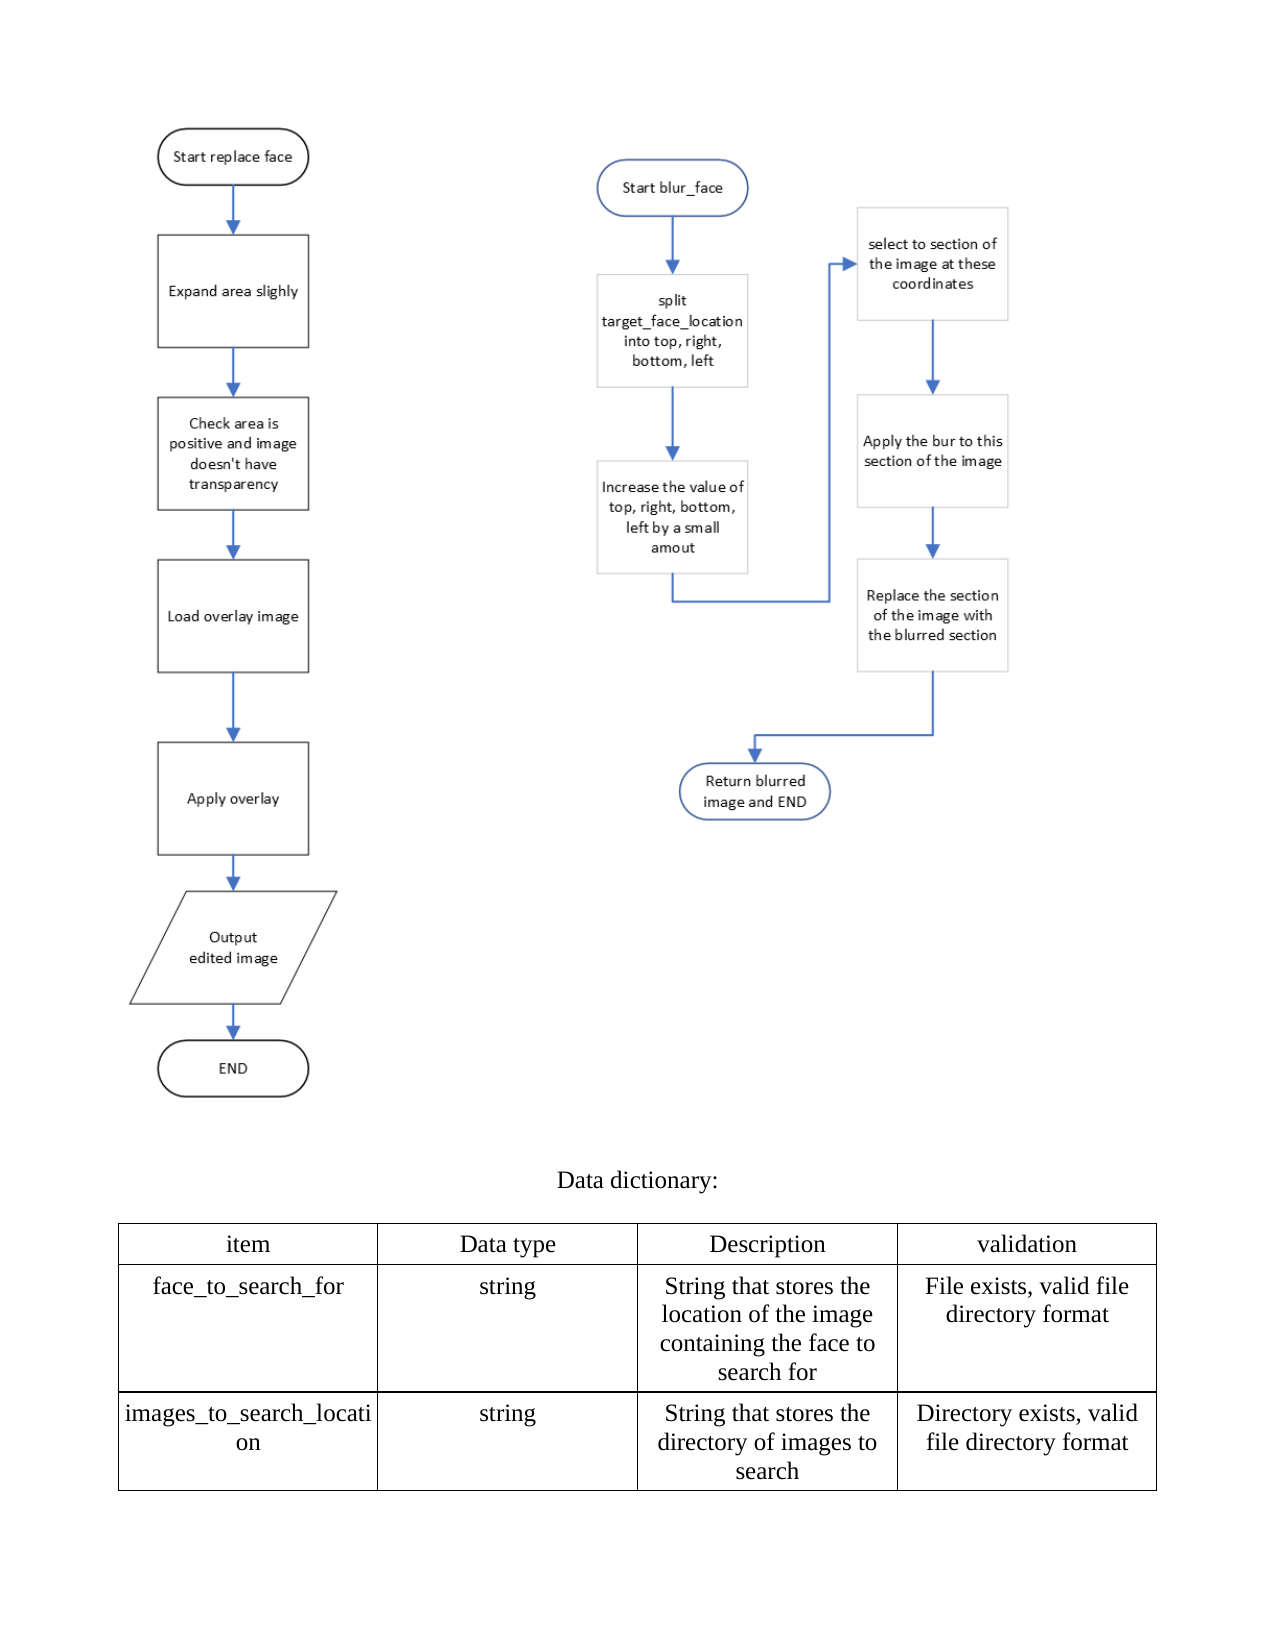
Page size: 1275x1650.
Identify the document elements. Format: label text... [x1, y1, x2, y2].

table_cell String that stores the directory of images to search [638, 1393, 897, 1490]
picture [118, 118, 348, 1108]
table_cell string [378, 1393, 637, 1490]
table_cell images_to_search_location [119, 1393, 377, 1490]
table_cell File exists, valid file directory format [898, 1265, 1156, 1391]
table_header validation [898, 1224, 1156, 1264]
table_cell String that stores the location of the image containing the face to search for [638, 1265, 897, 1391]
table_header Data type [378, 1224, 637, 1264]
table_header Description [638, 1224, 897, 1264]
table_header item [119, 1224, 377, 1264]
table_cell Directory exists, valid file directory format [898, 1393, 1156, 1490]
table_cell string [378, 1265, 637, 1391]
picture [583, 149, 1024, 831]
table_cell face_to_search_for [119, 1265, 377, 1391]
text Data dictionary: [118, 1165, 1157, 1194]
